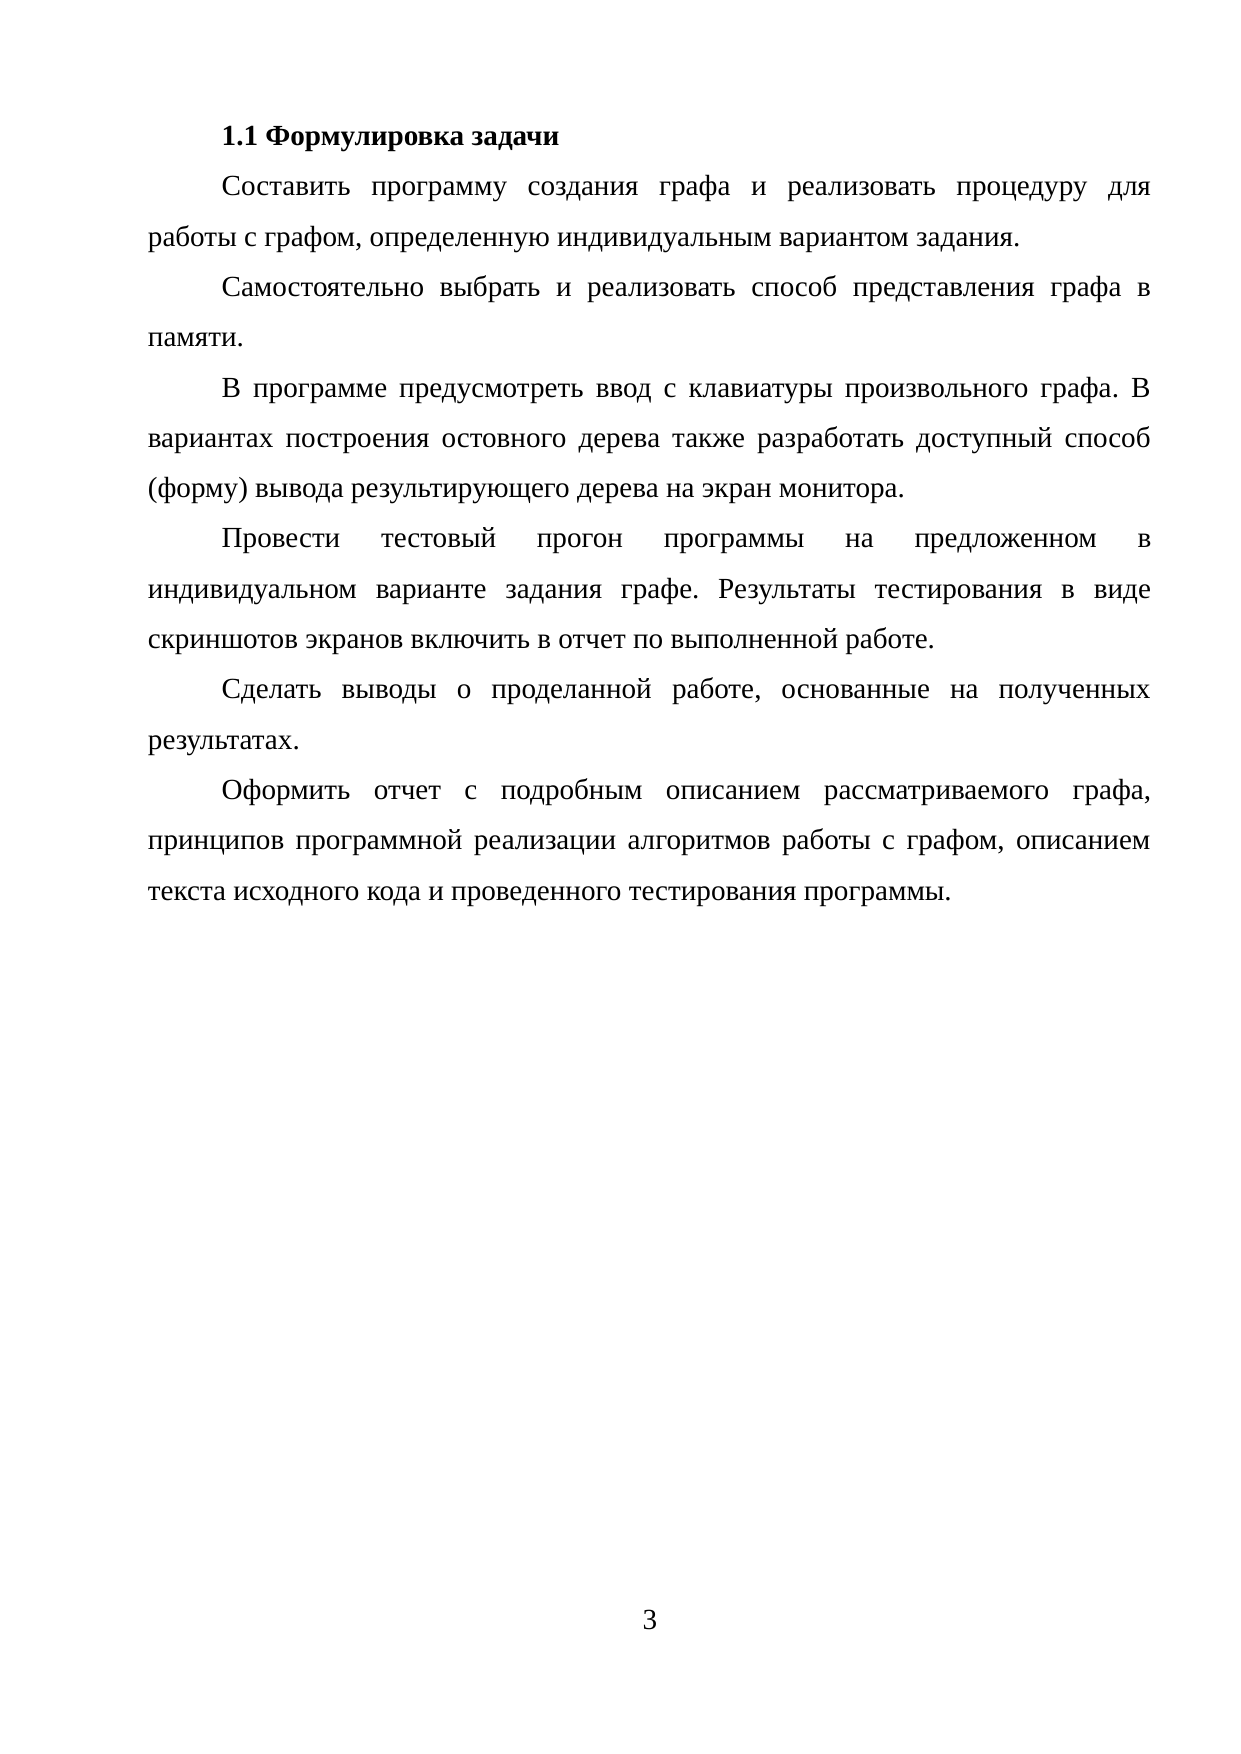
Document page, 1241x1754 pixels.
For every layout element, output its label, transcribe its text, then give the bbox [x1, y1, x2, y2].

text Сделать выводы о проделанной работе, основанные на полученных результатах. [148, 672, 1152, 755]
subtitle 1.1 Формулировка задачи [148, 118, 1152, 152]
text В программе предусмотреть ввод с клавиатуры произвольного графа. В вариантах построения остовного дерева также разработать доступный способ (форму) вывода результирующего дерева на экран монитора. [148, 370, 1152, 504]
text Составить программу создания графа и реализовать процедуру для работы с графом, определенную индивидуальным вариантом задания. [148, 168, 1152, 252]
text Самостоятельно выбрать и реализовать способ представления графа в памяти. [148, 269, 1152, 353]
text Провести тестовый прогон программы на предложенном в индивидуальном варианте задания графе. Результаты тестирования в виде скриншотов экранов включить в отчет по выполненной работе. [148, 521, 1152, 655]
text Оформить отчет с подробным описанием рассматриваемого графа, принципов программной реализации алгоритмов работы с графом, описанием текста исходного кода и проведенного тестирования программы. [148, 772, 1152, 906]
